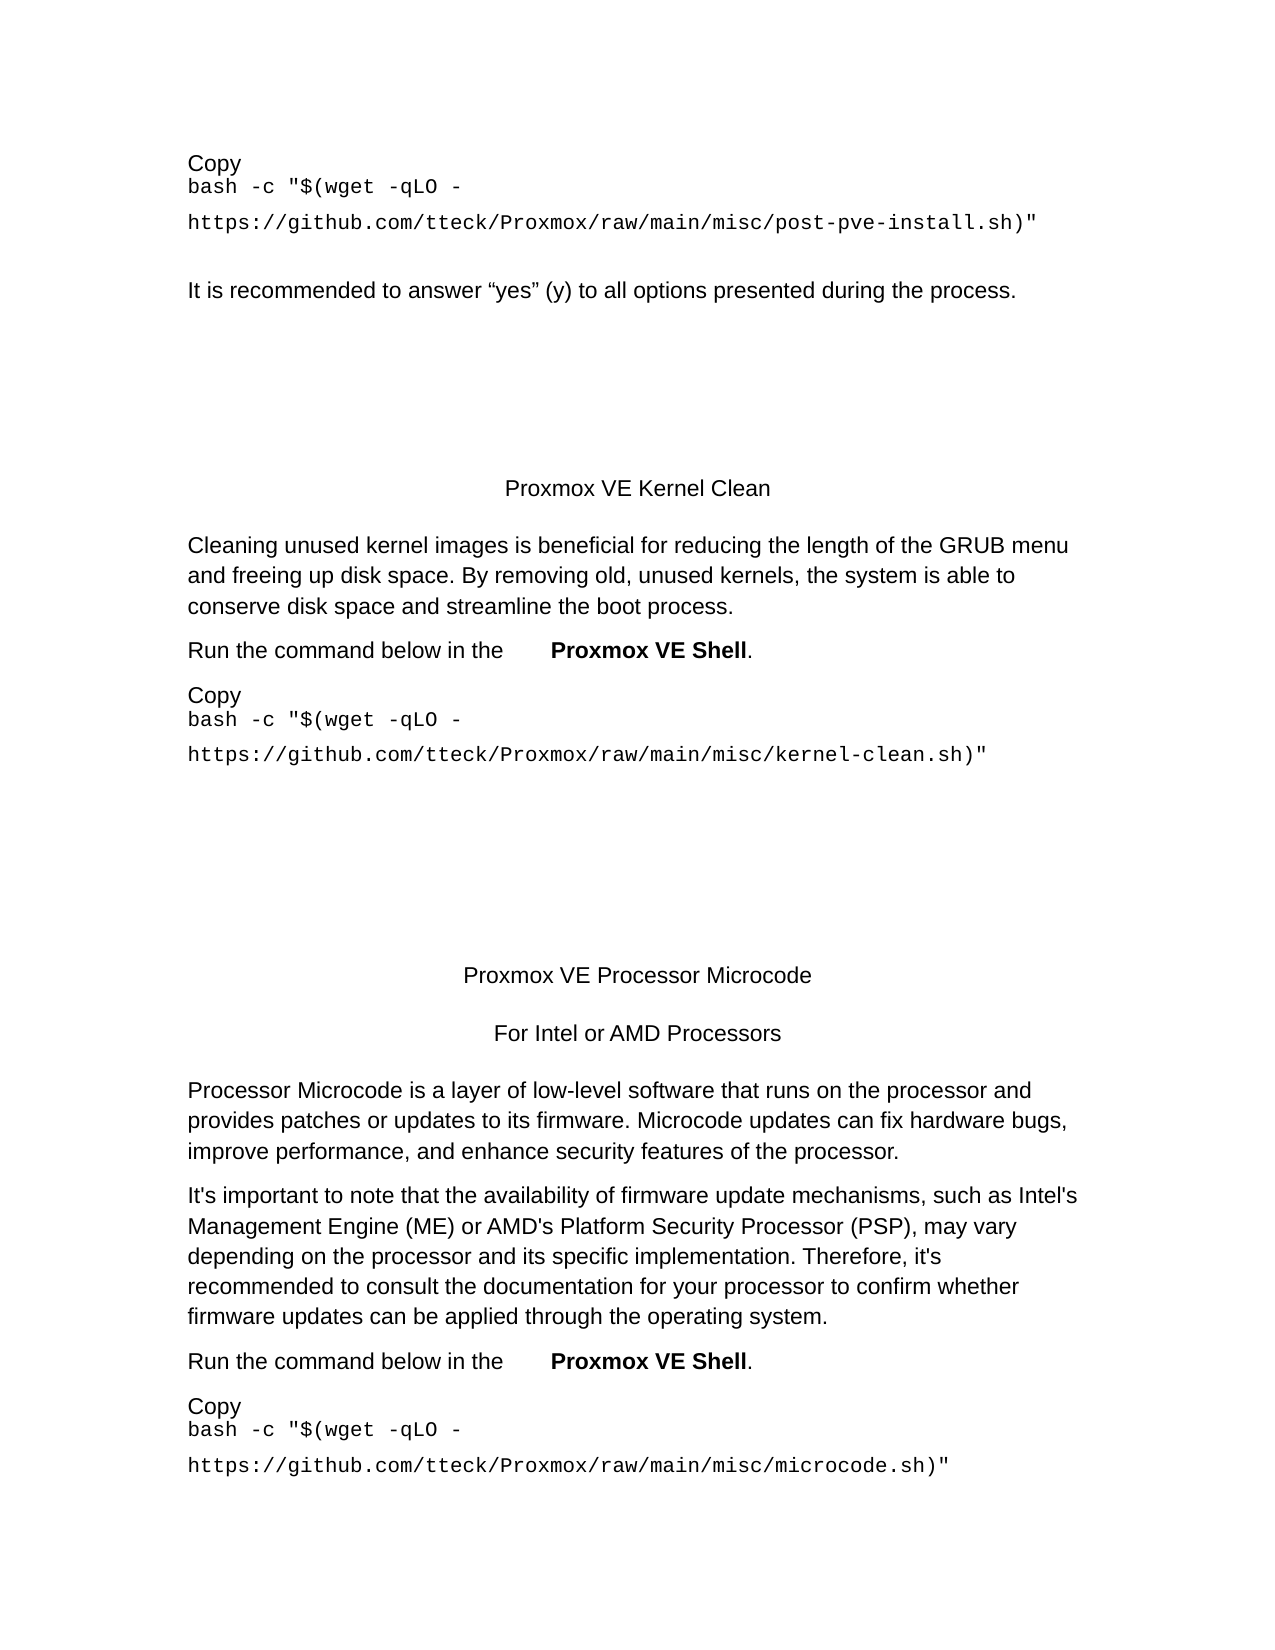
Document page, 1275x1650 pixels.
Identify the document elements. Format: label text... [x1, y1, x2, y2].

text Processor Microcode is a layer of low-level software that runs on the processor and provides patches or updates to its firmware. Microcode updates can fix hardware bugs, improve performance, and enhance security features of the processor. [187, 1077, 1087, 1164]
text Run the command below in the Proxmox VE Shell. [187, 1348, 1087, 1374]
text bash -c "$(wget -qLO - https://github.com/tteck/Proxmox/raw/main/misc/kernel-clean.sh)" [187, 708, 1087, 768]
text Cleaning unused kernel images is beneficial for reducing the length of the GRUB menu and freeing up disk space. By removing old, unused kernels, the system is able to conserve disk space and streamline the boot process. [187, 532, 1087, 619]
text Proxmox VE Processor Microcode [187, 962, 1087, 988]
text Copy [187, 150, 1087, 176]
text Copy [187, 1393, 1087, 1419]
text Copy [187, 682, 1087, 708]
text Proxmox VE Kernel Clean [187, 474, 1087, 501]
text bash -c "$(wget -qLO - https://github.com/tteck/Proxmox/raw/main/misc/post-pve-install.sh)" [187, 176, 1087, 235]
text Run the command below in the Proxmox VE Shell. [187, 637, 1087, 664]
text For Intel or AMD Processors [187, 1019, 1087, 1046]
text It is recommended to answer “yes” (y) to all options presented during the process. [187, 277, 1087, 303]
text It's important to note that the availability of firmware update mechanisms, such as Intel's Management Engine (ME) or AMD's Platform Security Processor (PSP), may vary depending on the processor and its specific implementation. Therefore, it's recommended to consult the documentation for your processor to confirm whether firmware updates can be applied through the operating system. [187, 1182, 1087, 1329]
text bash -c "$(wget -qLO - https://github.com/tteck/Proxmox/raw/main/misc/microcode.sh)" [187, 1419, 1087, 1478]
